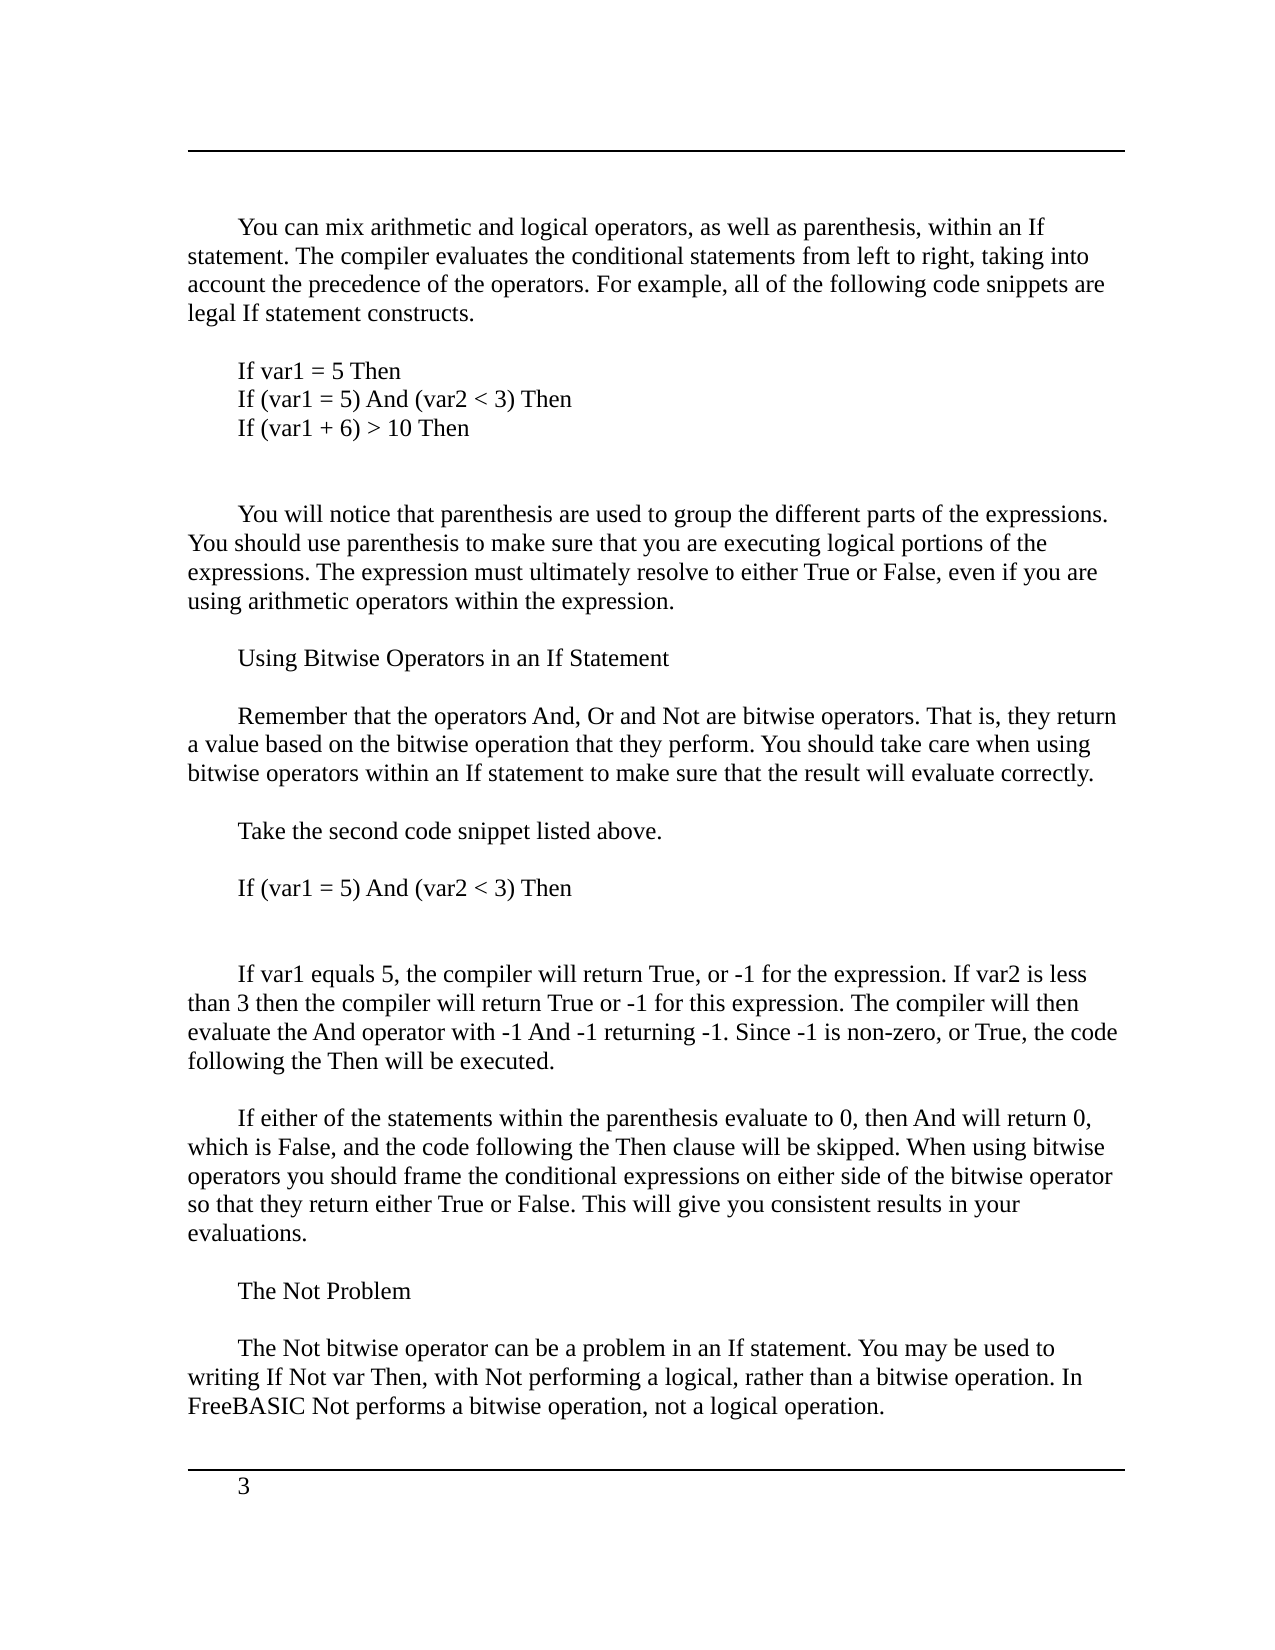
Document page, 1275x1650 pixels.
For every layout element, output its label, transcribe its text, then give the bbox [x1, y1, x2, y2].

text If (var1 = 5) And (var2 < 3) Then [187, 873, 1125, 902]
text If (var1 + 6) > 10 Then [187, 413, 1125, 442]
text The Not Problem [187, 1276, 1125, 1304]
text If (var1 = 5) And (var2 < 3) Then [187, 384, 1125, 413]
text If var1 equals 5, the compiler will return True, or -1 for the expression. If var2 is less than 3 then the compiler will return True or -1 for this expression. The compiler will then evaluate the And operator with -1 And -1 returning -1. Since -1 is non-zero, or True, the code following the Then will be executed. [187, 959, 1125, 1074]
text Remember that the operators And, Or and Not are bitwise operators. That is, they return a value based on the bitwise operation that they perform. You should take care when using bitwise operators within an If statement to make sure that the result will evaluate correctly. [187, 701, 1125, 787]
text Take the second code snippet listed above. [187, 816, 1125, 844]
text Using Bitwise Operators in an If Statement [187, 643, 1125, 672]
text If var1 = 5 Then [187, 356, 1125, 384]
text You will notice that parenthesis are used to group the different parts of the expressions. You should use parenthesis to make sure that you are executing logical portions of the expressions. The expression must ultimately resolve to either True or False, even if you are using arithmetic operators within the expression. [187, 499, 1125, 614]
text If either of the statements within the parenthesis evaluate to 0, then And will return 0, which is False, and the code following the Then clause will be skipped. When using bitwise operators you should frame the conditional expressions on either side of the bitwise operator so that they return either True or False. This will give you consistent results in your evaluations. [187, 1103, 1125, 1247]
text You can mix arithmetic and logical operators, as well as parenthesis, within an If statement. The compiler evaluates the conditional statements from left to right, taking into account the precedence of the operators. For example, all of the following code snippets are legal If statement constructs. [187, 212, 1125, 327]
text The Not bitwise operator can be a problem in an If statement. You may be used to writing If Not var Then, with Not performing a logical, rather than a bitwise operation. In FreeBASIC Not performs a bitwise operation, not a logical operation. [187, 1333, 1125, 1419]
